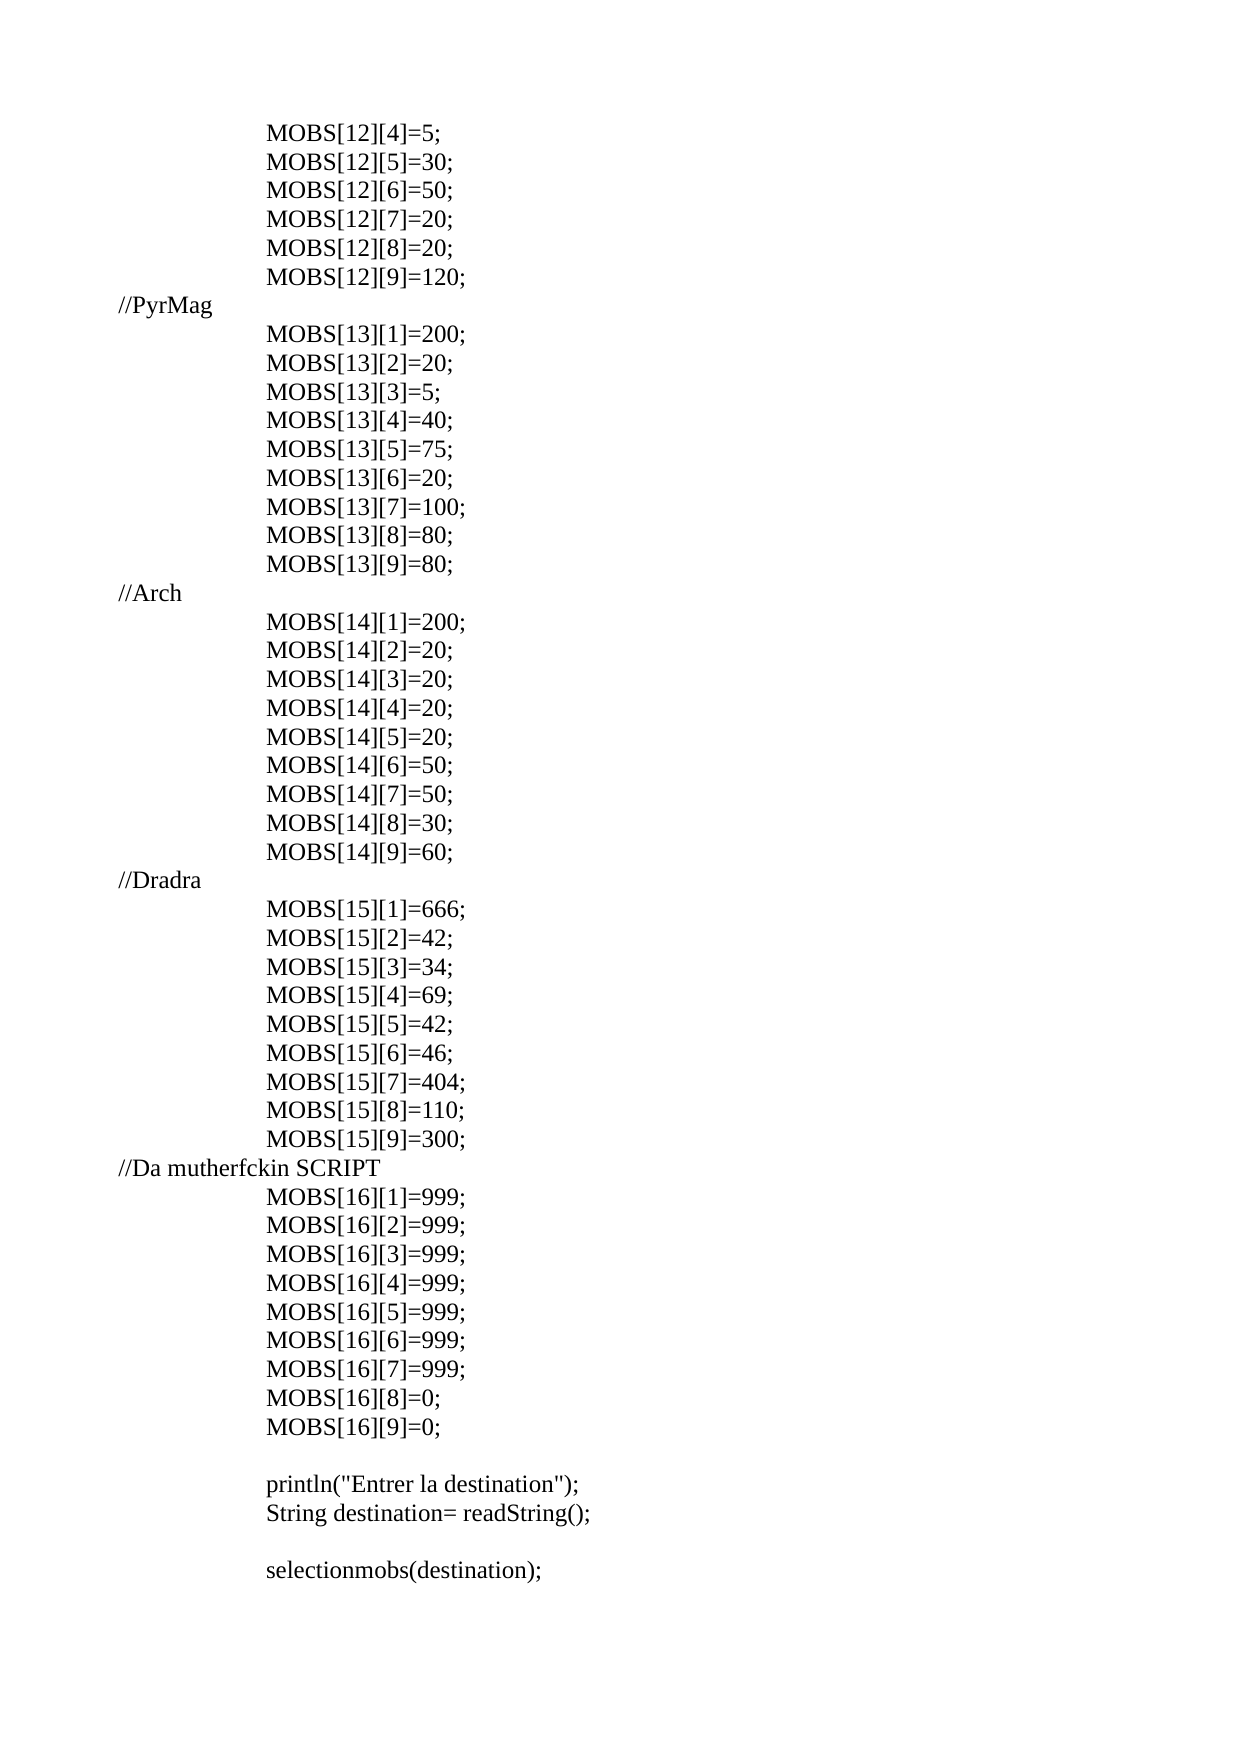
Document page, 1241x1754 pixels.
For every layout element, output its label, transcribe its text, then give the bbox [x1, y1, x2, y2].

text //Dradra [118, 866, 1122, 894]
text MOBS[13][9]=80; [118, 549, 1122, 578]
text MOBS[13][4]=40; [118, 406, 1122, 434]
text MOBS[16][6]=999; [118, 1326, 1122, 1354]
text MOBS[13][8]=80; [118, 521, 1122, 549]
text MOBS[16][4]=999; [118, 1268, 1122, 1297]
text MOBS[13][1]=200; [118, 319, 1122, 348]
text MOBS[14][8]=30; [118, 808, 1122, 837]
text MOBS[14][4]=20; [118, 693, 1122, 722]
text MOBS[14][3]=20; [118, 664, 1122, 693]
text MOBS[13][6]=20; [118, 463, 1122, 492]
text MOBS[15][3]=34; [118, 952, 1122, 981]
text //PyrMag [118, 291, 1122, 319]
text MOBS[16][9]=0; [118, 1412, 1122, 1441]
text MOBS[15][2]=42; [118, 923, 1122, 952]
text MOBS[16][3]=999; [118, 1239, 1122, 1268]
text MOBS[15][8]=110; [118, 1096, 1122, 1124]
text MOBS[16][1]=999; [118, 1182, 1122, 1211]
text println("Entrer la destination"); [118, 1469, 1122, 1498]
text MOBS[14][9]=60; [118, 837, 1122, 866]
text MOBS[15][7]=404; [118, 1067, 1122, 1096]
text MOBS[12][7]=20; [118, 204, 1122, 233]
text MOBS[14][6]=50; [118, 751, 1122, 779]
text MOBS[12][4]=5; [118, 118, 1122, 147]
text //Arch [118, 578, 1122, 607]
text MOBS[15][5]=42; [118, 1009, 1122, 1038]
text MOBS[14][5]=20; [118, 722, 1122, 751]
text MOBS[15][1]=666; [118, 894, 1122, 923]
text MOBS[16][5]=999; [118, 1297, 1122, 1326]
text MOBS[16][8]=0; [118, 1383, 1122, 1412]
text MOBS[13][2]=20; [118, 348, 1122, 377]
text MOBS[13][5]=75; [118, 434, 1122, 463]
text MOBS[14][2]=20; [118, 636, 1122, 664]
text selectionmobs(destination); [118, 1556, 1122, 1584]
text MOBS[15][4]=69; [118, 981, 1122, 1009]
text MOBS[16][7]=999; [118, 1354, 1122, 1383]
text //Da mutherfckin SCRIPT [118, 1153, 1122, 1182]
text MOBS[13][7]=100; [118, 492, 1122, 521]
text MOBS[12][9]=120; [118, 262, 1122, 291]
text MOBS[12][6]=50; [118, 176, 1122, 204]
text MOBS[15][6]=46; [118, 1038, 1122, 1067]
text MOBS[14][7]=50; [118, 779, 1122, 808]
text MOBS[14][1]=200; [118, 607, 1122, 636]
text MOBS[13][3]=5; [118, 377, 1122, 406]
text MOBS[16][2]=999; [118, 1211, 1122, 1239]
text MOBS[12][8]=20; [118, 233, 1122, 262]
text String destination= readString(); [118, 1498, 1122, 1527]
text MOBS[15][9]=300; [118, 1124, 1122, 1153]
text MOBS[12][5]=30; [118, 147, 1122, 176]
